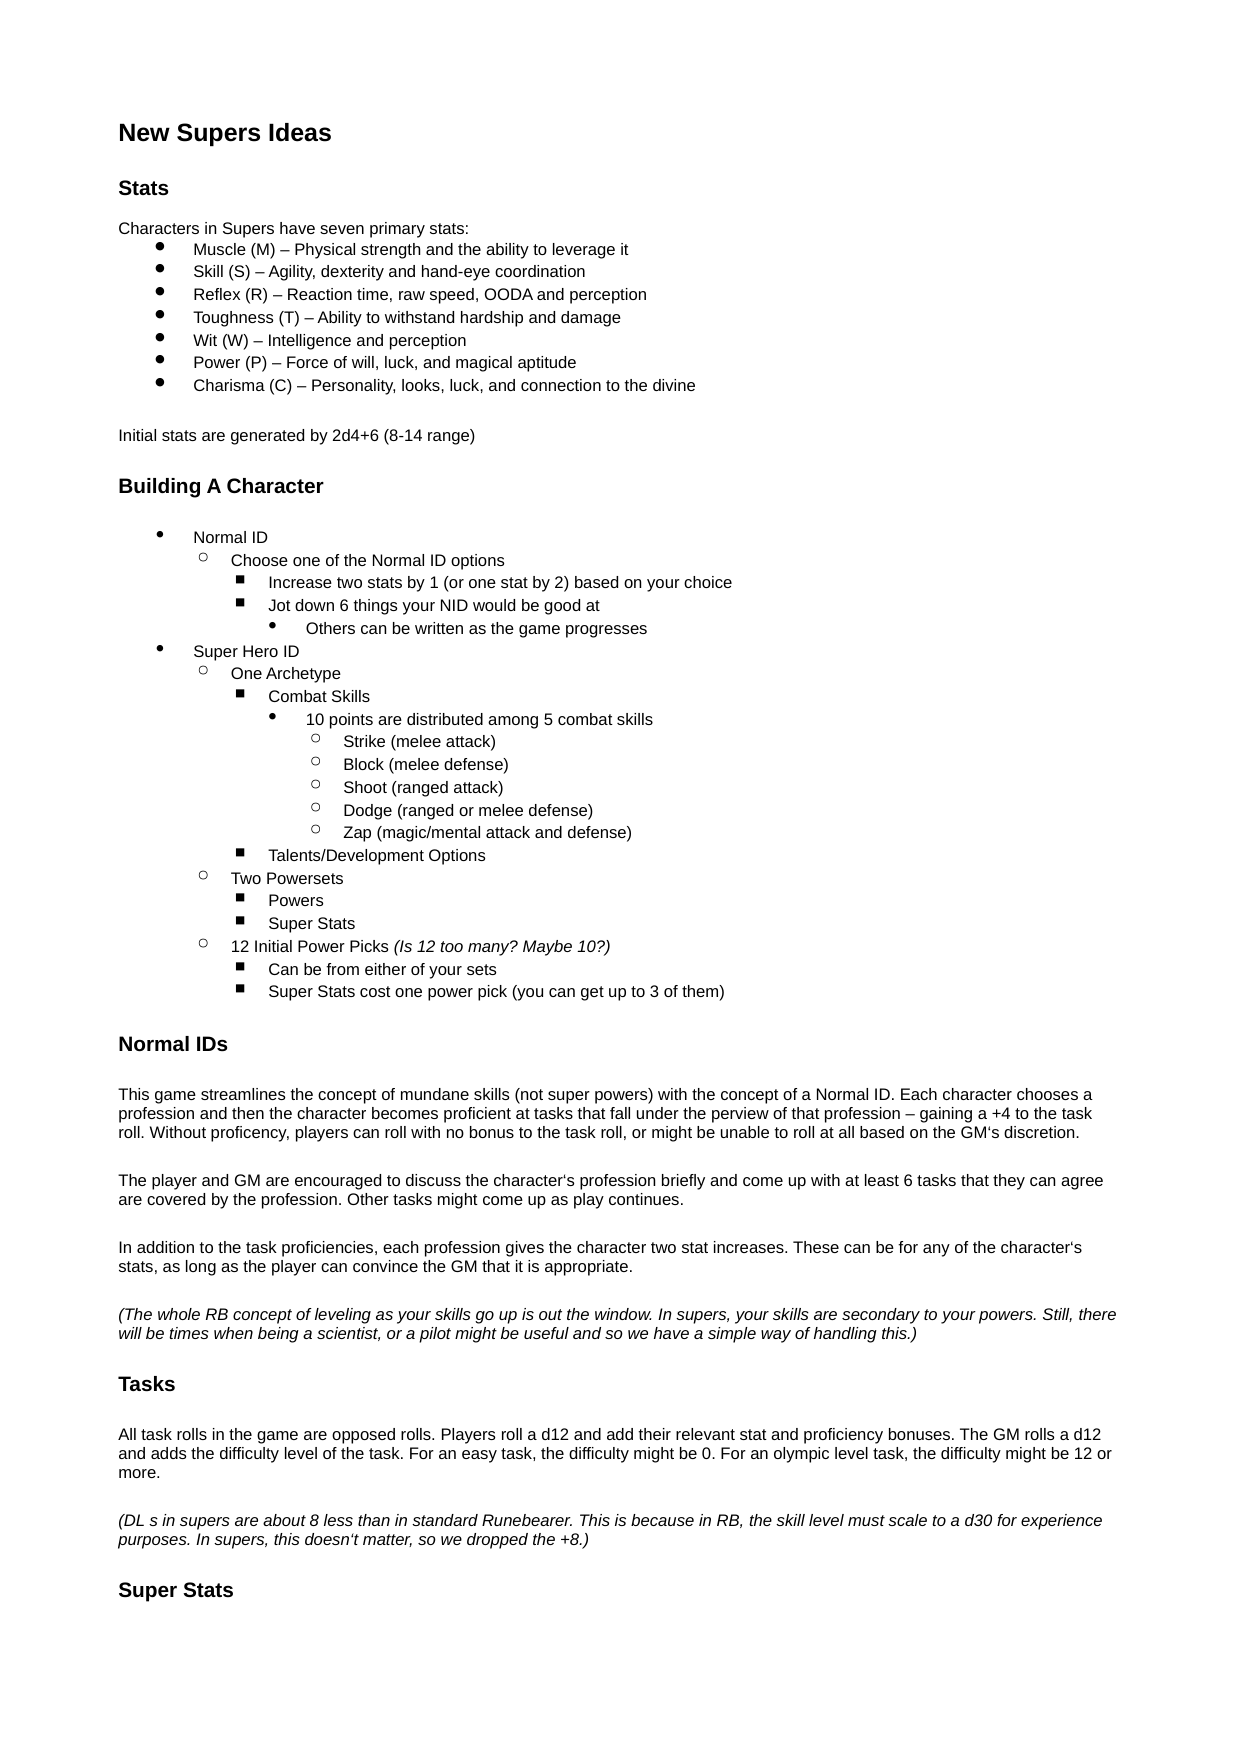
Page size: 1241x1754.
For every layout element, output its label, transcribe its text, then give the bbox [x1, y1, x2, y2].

list Super Stats [231, 912, 1122, 935]
list Tasks [118, 1372, 1122, 1396]
list This game streamlines the concept of mundane skills (not super powers) with the concept of a Normal ID. Each character chooses a profession and then the character becomes proficient at tasks that fall under the perview of that profession – gaining a +4 to the task roll. Without proficency, players can roll with no bonus to the task roll, or might be unable to roll at all based on the GM‘s discretion. [118, 1084, 1122, 1142]
list (DL s in supers are about 8 less than in standard Runebearer. This is because in RB, the skill level must scale to a d30 for experience purposes. In supers, this doesn‘t matter, so we dropped the +8.) [118, 1511, 1122, 1549]
list In addition to the task proficiencies, each profession gives the character two stat increases. These can be for any of the character‘s stats, as long as the player can convince the GM that it is appropriate. [118, 1238, 1122, 1276]
list One Archetype [193, 662, 1122, 685]
list 10 points are distributed among 5 combat skills [268, 708, 1122, 731]
list Toughness (T) – Ability to withstand hardship and damage [156, 306, 1122, 329]
list Super Stats [118, 1578, 1122, 1602]
list Zap (magic/mental attack and defense) [306, 821, 1122, 844]
text Characters in Supers have seven primary stats: [118, 219, 1122, 238]
list (The whole RB concept of leveling as your skills go up is out the window. In supers, your skills are secondary to your powers. Still, there will be times when being a scientist, or a pilot might be useful and so we have a simple way of handling this.) [118, 1305, 1122, 1343]
list Block (melee defense) [306, 753, 1122, 776]
text Stats [118, 176, 1122, 199]
list Normal ID [156, 526, 1122, 549]
list Strike (melee attack) [306, 731, 1122, 753]
list Can be from either of your sets [231, 958, 1122, 980]
list Charisma (C) – Personality, looks, luck, and connection to the divine [156, 374, 1122, 397]
list Combat Skills [231, 685, 1122, 708]
list All task rolls in the game are opposed rolls. Players roll a d12 and add their relevant stat and proficiency bonuses. The GM rolls a d12 and adds the difficulty level of the task. For an easy task, the difficulty might be 0. For an olympic level task, the difficulty might be 12 or more. [118, 1425, 1122, 1482]
list The player and GM are encouraged to discuss the character‘s profession briefly and come up with at least 6 tasks that they can agree are covered by the profession. Other tasks might come up as play continues. [118, 1171, 1122, 1209]
list Wit (W) – Intelligence and perception [156, 329, 1122, 351]
list Muscle (M) – Physical strength and the ability to leverage it [156, 238, 1122, 261]
list Two Powersets [193, 867, 1122, 889]
list Powers [231, 889, 1122, 912]
list Reflex (R) – Reaction time, raw speed, OODA and perception [156, 283, 1122, 306]
list Initial stats are generated by 2d4+6 (8-14 range) [118, 426, 1122, 445]
list Super Stats cost one power pick (you can get up to 3 of them) [231, 980, 1122, 1003]
list Power (P) – Force of will, luck, and magical aptitude [156, 351, 1122, 374]
list Shoot (ranged attack) [306, 776, 1122, 799]
text New Supers Ideas [118, 118, 1122, 147]
list Increase two stats by 1 (or one stat by 2) based on your choice [231, 572, 1122, 594]
list Super Hero ID [156, 640, 1122, 662]
list 12 Initial Power Picks (Is 12 too many? Maybe 10?) [193, 935, 1122, 958]
list Talents/Development Options [231, 844, 1122, 867]
list Normal IDs [118, 1032, 1122, 1056]
list Others can be written as the game progresses [268, 617, 1122, 640]
list Building A Character [118, 473, 1122, 497]
list Skill (S) – Agility, dexterity and hand-eye coordination [156, 261, 1122, 283]
list Choose one of the Normal ID options [193, 549, 1122, 572]
list Dodge (ranged or melee defense) [306, 799, 1122, 821]
list Jot down 6 things your NID would be good at [231, 594, 1122, 617]
